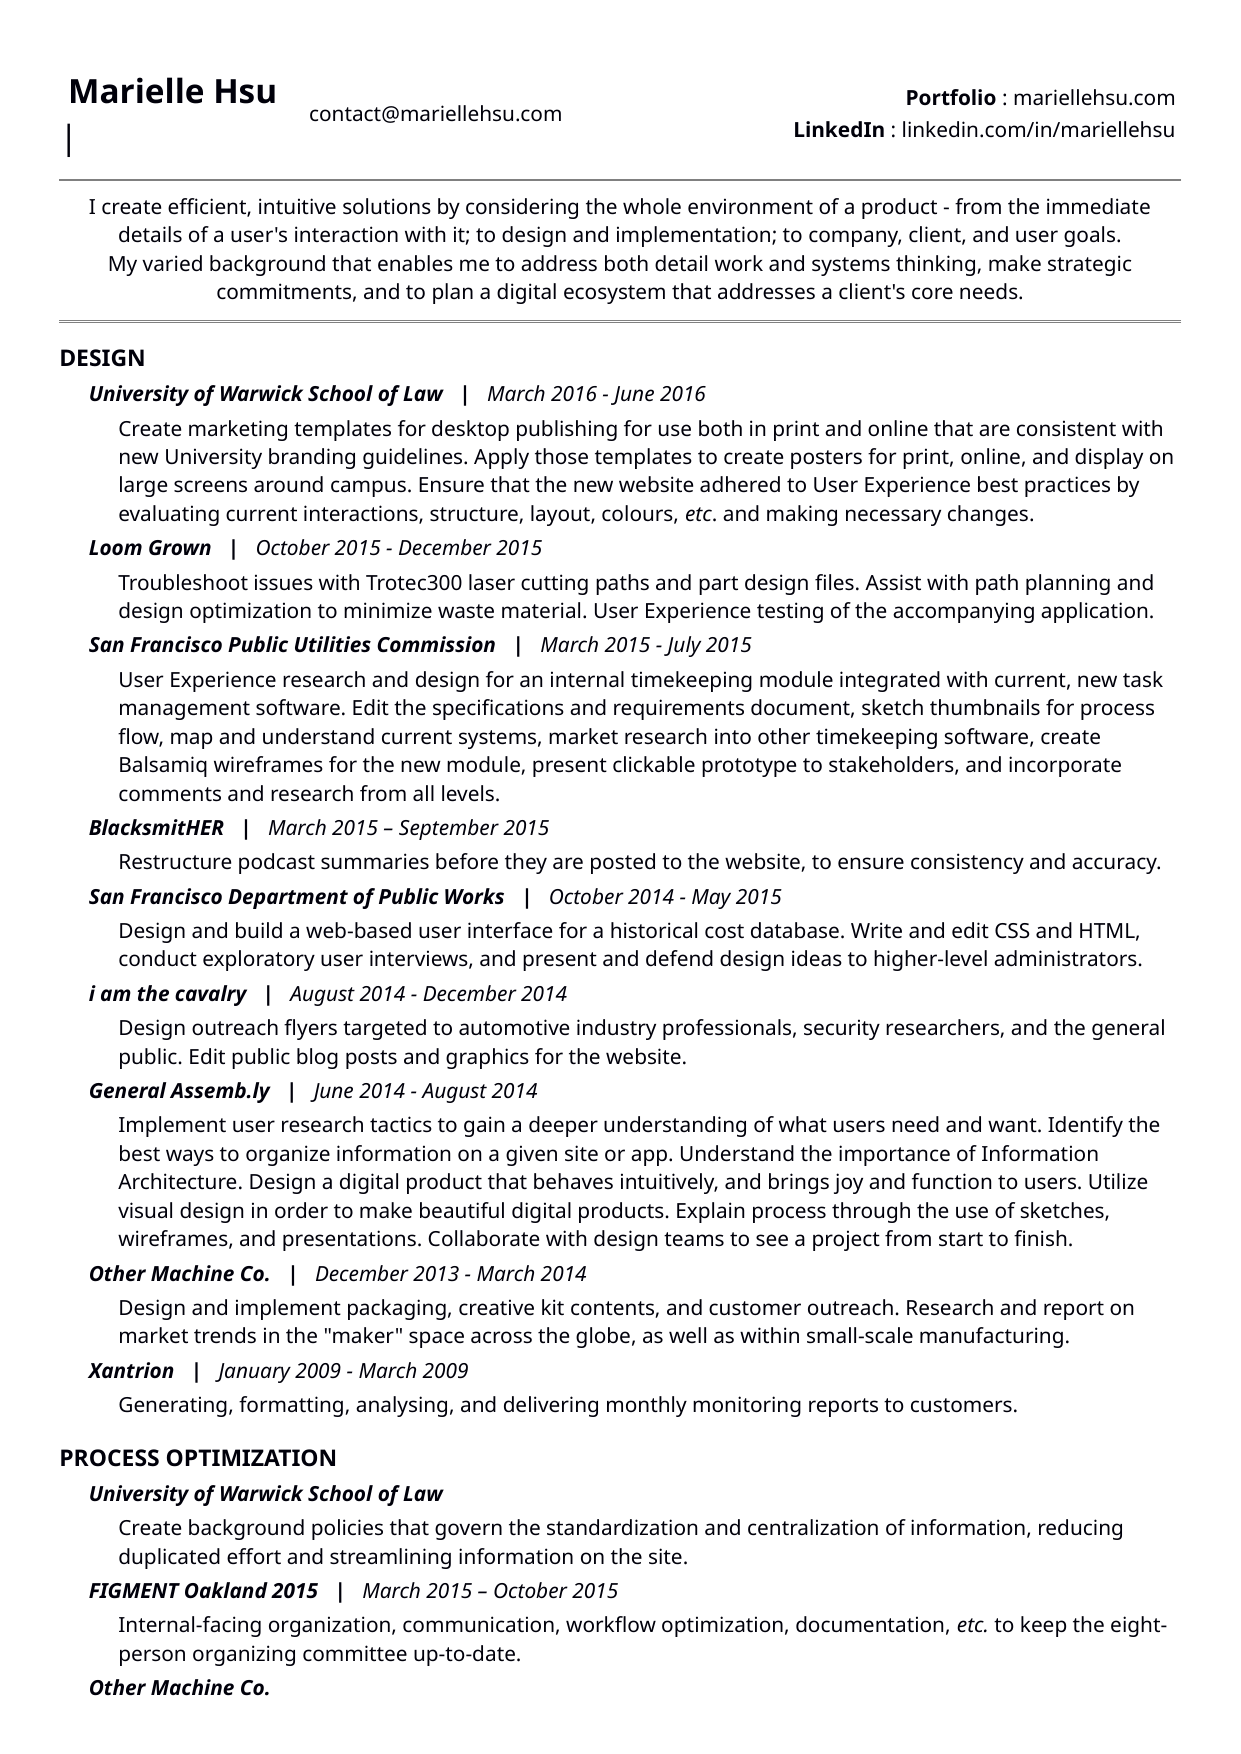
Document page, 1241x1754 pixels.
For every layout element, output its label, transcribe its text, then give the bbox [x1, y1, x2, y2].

text PROCESS OPTIMIZATION [59, 1442, 1181, 1473]
table_header Marielle Hsu | [59, 62, 303, 164]
text Other Machine Co. [88, 1673, 1181, 1702]
text Restructure podcast summaries before they are posted to the website, to ensure consistency and accuracy. [118, 847, 1181, 876]
text University of Warwick School of Law [88, 1479, 1181, 1507]
text Xantrion | January 2009 - March 2009 [88, 1356, 1181, 1384]
text Design outreach flyers targeted to automotive industry professionals, security researchers, and the general public. Edit public blog posts and graphics for the website. [118, 1013, 1181, 1070]
text Generating, formatting, analysing, and delivering monthly monitoring reports to customers. [118, 1390, 1181, 1419]
text BlacksmitHER | March 2015 – September 2015 [88, 813, 1181, 841]
text Implement user research tactics to gain a deeper understanding of what users need and want. Identify the best ways to organize information on a given site or app. Understand the importance of Information Architecture. Design a digital product that behaves intuitively, and brings joy and function to users. Utilize visual design in order to make beautiful digital products. Explain process through the use of sketches, wireframes, and presentations. Collaborate with design teams to see a project from start to finish. [118, 1111, 1181, 1253]
text i am the cavalry | August 2014 - December 2014 [88, 979, 1181, 1007]
text Design and implement packaging, creative kit contents, and customer outreach. Research and report on market trends in the "maker" space across the globe, as well as within small-scale manufacturing. [118, 1293, 1181, 1350]
text User Experience research and design for an internal timekeeping module integrated with current, new task management software. Edit the specifications and requirements document, sketch thumbnails for process flow, map and understand current systems, market research into other timekeeping software, create Balsamiq wireframes for the new module, present clickable prototype to stakeholders, and incorporate comments and research from all levels. [118, 665, 1181, 807]
table_header Portfolio : mariellehsu.com LinkedIn : linkedin.com/in/mariellehsu [591, 62, 1181, 164]
text San Francisco Public Utilities Commission | March 2015 - July 2015 [88, 631, 1181, 659]
text FIGMENT Oakland 2015 | March 2015 – October 2015 [88, 1576, 1181, 1605]
text San Francisco Department of Public Works | October 2014 - May 2015 [88, 882, 1181, 910]
table_header contact@mariellehsu.com [303, 62, 591, 164]
text Create marketing templates for desktop publishing for use both in print and online that are consistent with new University branding guidelines. Apply those templates to create posters for print, online, and display on large screens around campus. Ensure that the new website adhered to User Experience best practices by evaluating current interactions, structure, layout, colours, etc. and making necessary changes. [118, 414, 1181, 527]
text DESIGN [59, 342, 1181, 373]
text University of Warwick School of Law | March 2016 - June 2016 [88, 379, 1181, 408]
text Other Machine Co. | December 2013 - March 2014 [88, 1259, 1181, 1287]
text Internal-facing organization, communication, workflow optimization, documentation, etc. to keep the eight-person organizing committee up-to-date. [118, 1611, 1181, 1667]
text General Assemb.ly | June 2014 - August 2014 [88, 1076, 1181, 1104]
text Design and build a web-based user interface for a historical cost database. Write and edit CSS and HTML, conduct exploratory user interviews, and present and defend design ideas to higher-level administrators. [118, 916, 1181, 973]
text Troubleshoot issues with Trotec300 laser cutting paths and part design files. Assist with path planning and design optimization to minimize waste material. User Experience testing of the accompanying application. [118, 568, 1181, 624]
text Create background policies that govern the standardization and centralization of information, reducing duplicated effort and streamlining information on the site. [118, 1513, 1181, 1570]
text I create efficient, intuitive solutions by considering the whole environment of a product - from the immediate details of a user's interaction with it; to design and implementation; to company, client, and user goals. My varied background that enables me to address both detail work and systems thinking, make strategic commitments, and to plan a digital ecosystem that addresses a client's core needs. [59, 192, 1181, 306]
text Loom Grown | October 2015 - December 2015 [88, 533, 1181, 562]
